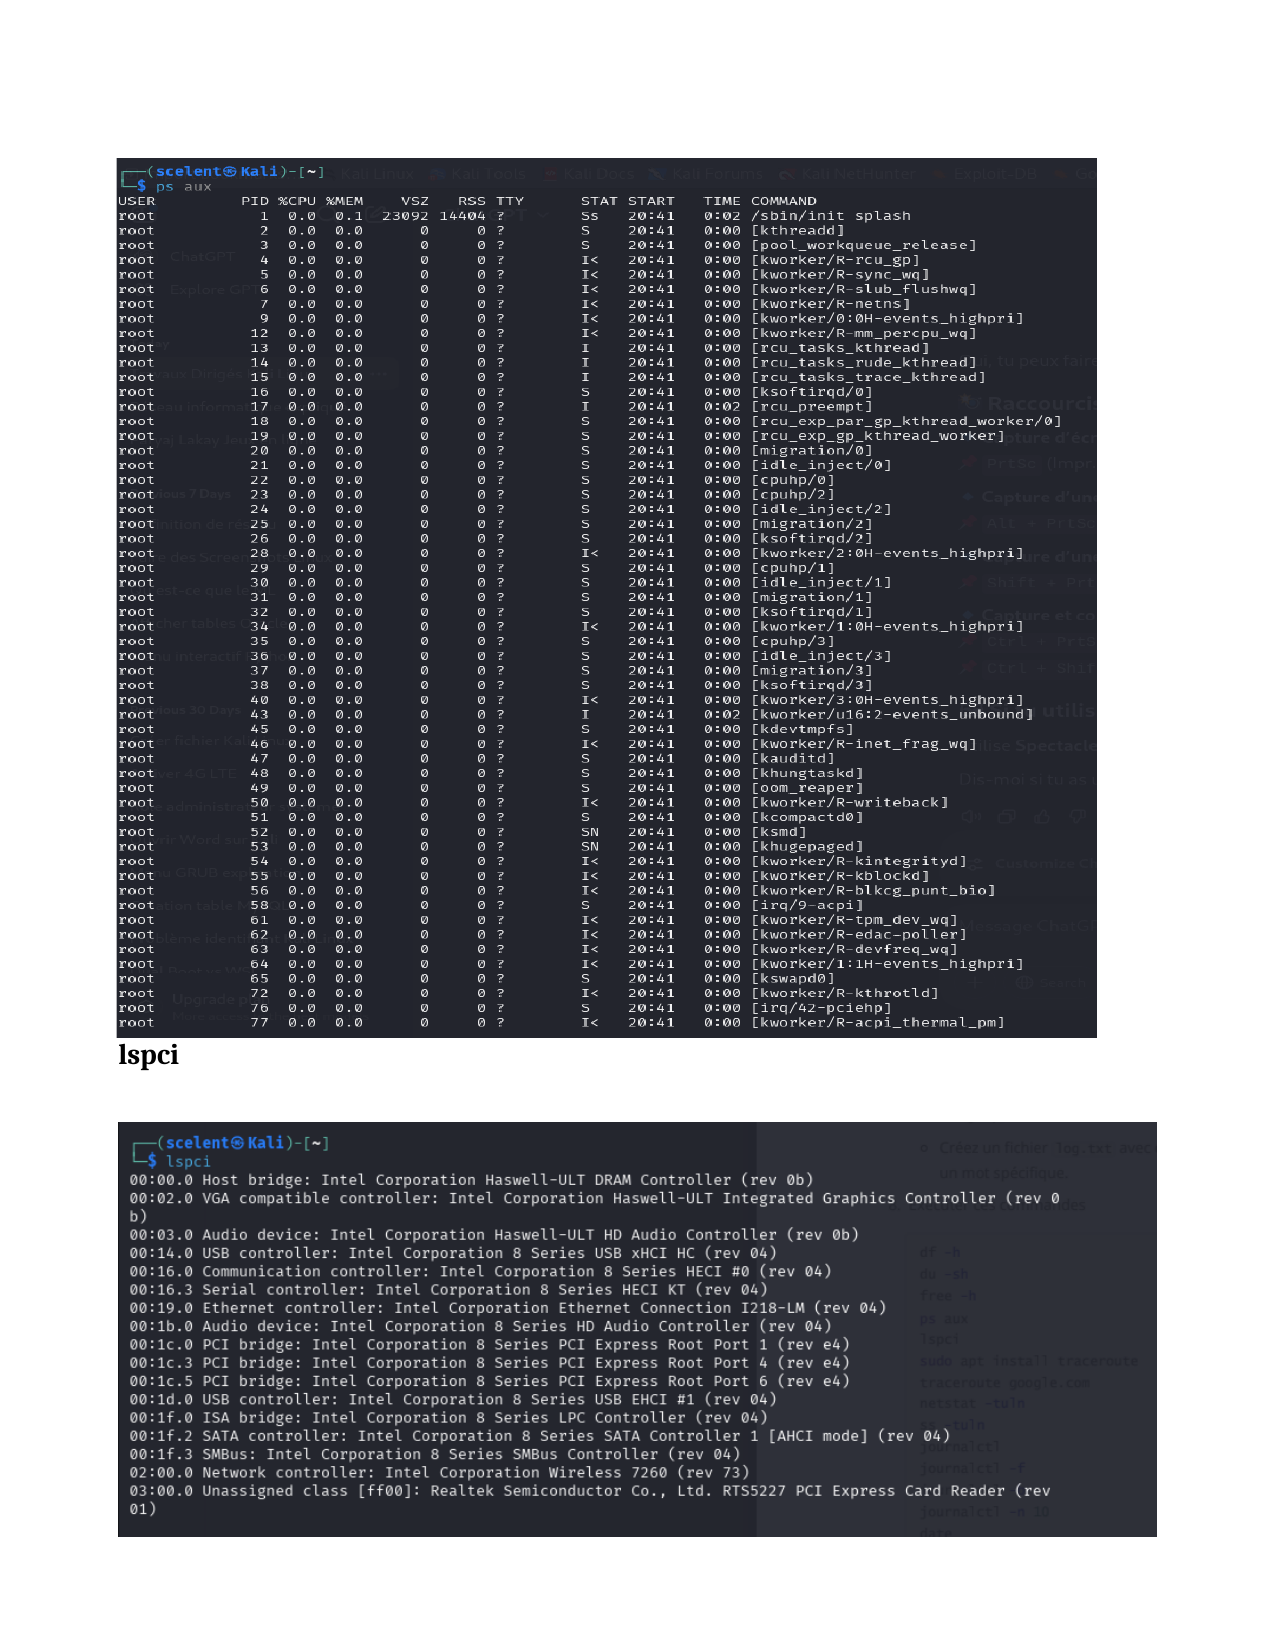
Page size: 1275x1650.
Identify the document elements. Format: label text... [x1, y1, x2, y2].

picture [118, 1122, 1157, 1537]
picture [116, 158, 1097, 1038]
text lspci [118, 156, 1157, 1071]
